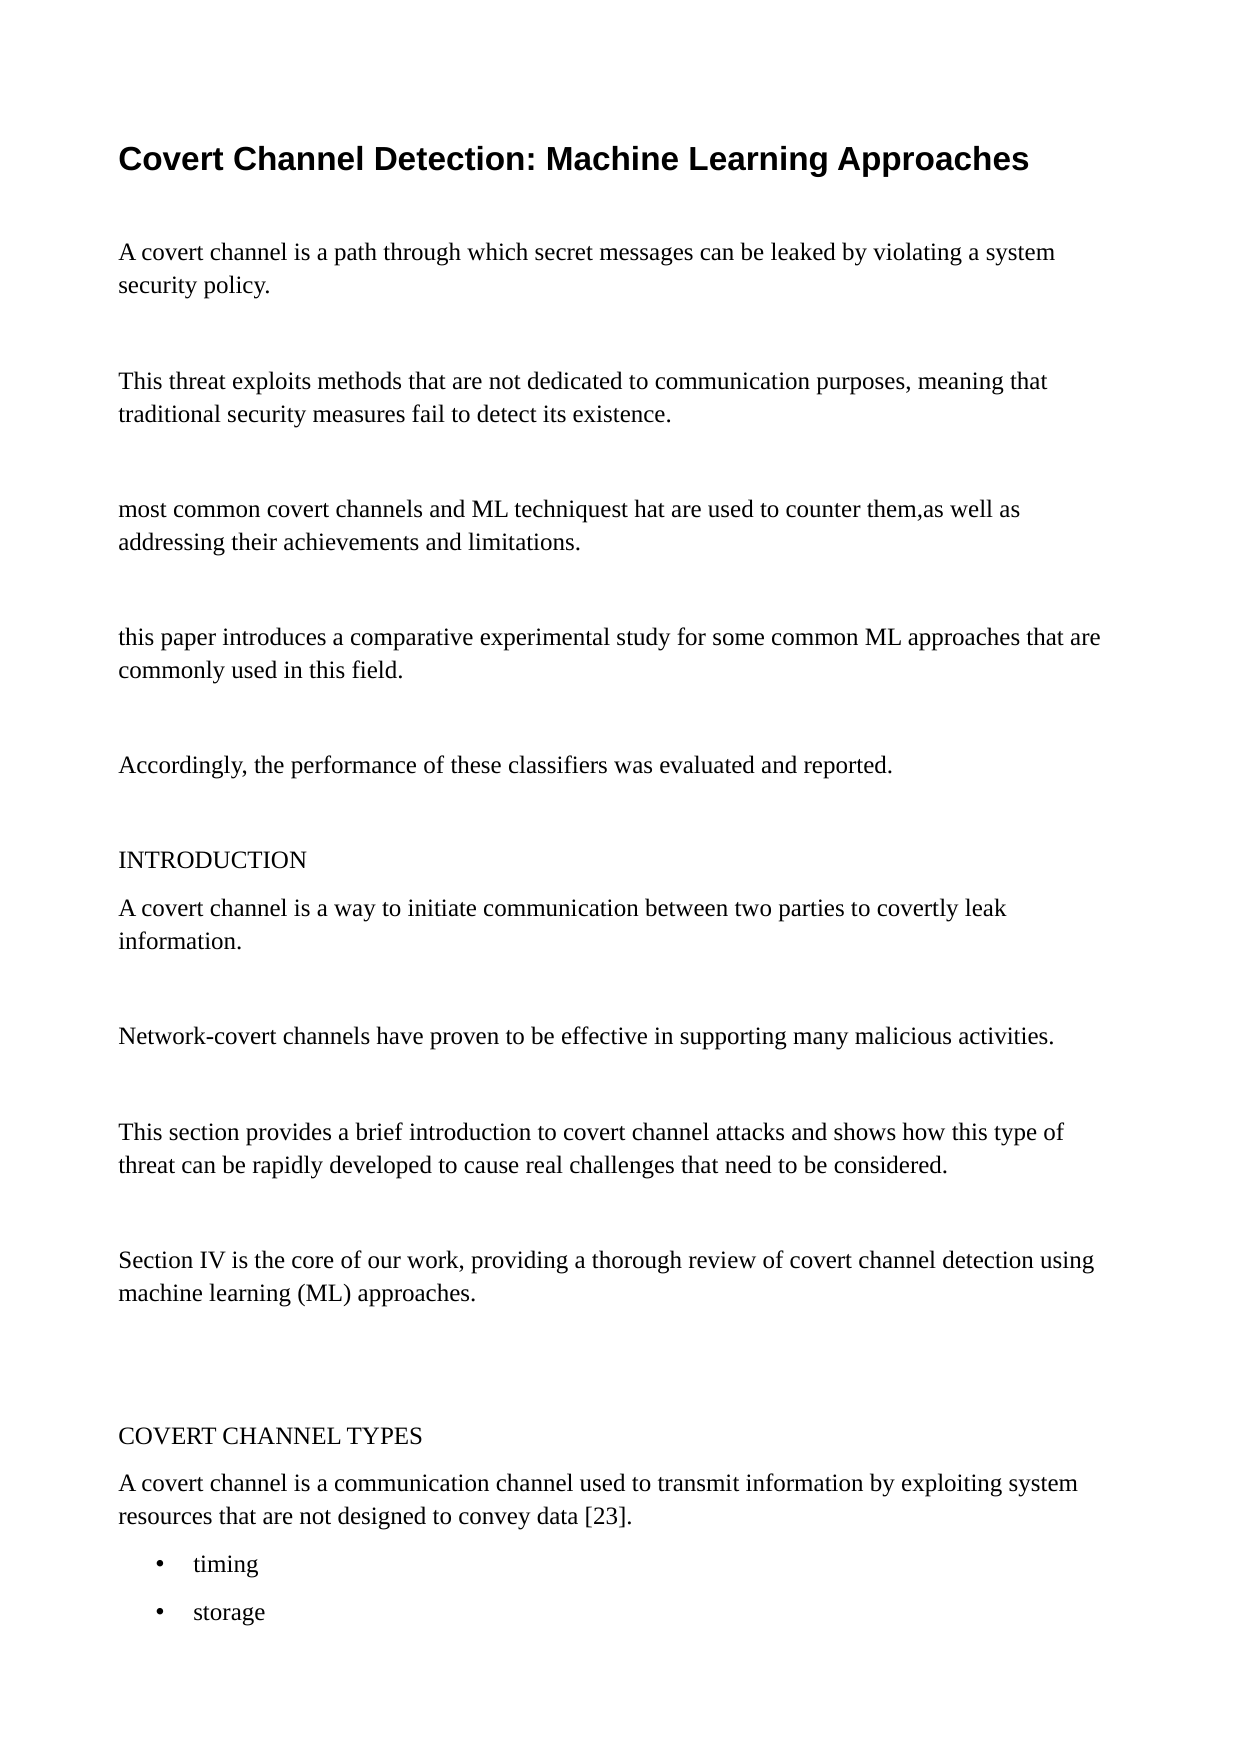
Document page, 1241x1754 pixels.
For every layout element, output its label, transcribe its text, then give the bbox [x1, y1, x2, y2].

text most common covert channels and ML techniquest hat are used to counter them,as well as addressing their achievements and limitations. [118, 494, 1122, 556]
text COVERT CHANNEL TYPES [118, 1421, 1122, 1449]
text Accordingly, the performance of these classifiers was evaluated and reported. [118, 750, 1122, 779]
text This threat exploits methods that are not dedicated to communication purposes, meaning that traditional security measures fail to detect its existence. [118, 366, 1122, 427]
text A covert channel is a path through which secret messages can be leaked by violating a system security policy. [118, 237, 1122, 299]
list storage [156, 1597, 1122, 1625]
text Section IV is the core of our work, providing a thorough review of covert channel detection using machine learning (ML) approaches. [118, 1245, 1122, 1307]
text A covert channel is a way to initiate communication between two parties to covertly leak information. [118, 893, 1122, 955]
text This section provides a brief introduction to covert channel attacks and shows how this type of threat can be rapidly developed to cause real challenges that need to be considered. [118, 1117, 1122, 1178]
text Network-covert channels have proven to be effective in supporting many malicious activities. [118, 1021, 1122, 1050]
subtitle Covert Channel Detection: Machine Learning Approaches [118, 139, 1122, 177]
list timing [156, 1549, 1122, 1578]
text this paper introduces a comparative experimental study for some common ML approaches that are commonly used in this field. [118, 622, 1122, 684]
text A covert channel is a communication channel used to transmit information by exploiting system resources that are not designed to convey data [23]. [118, 1468, 1122, 1530]
text INTRODUCTION [118, 846, 1122, 874]
